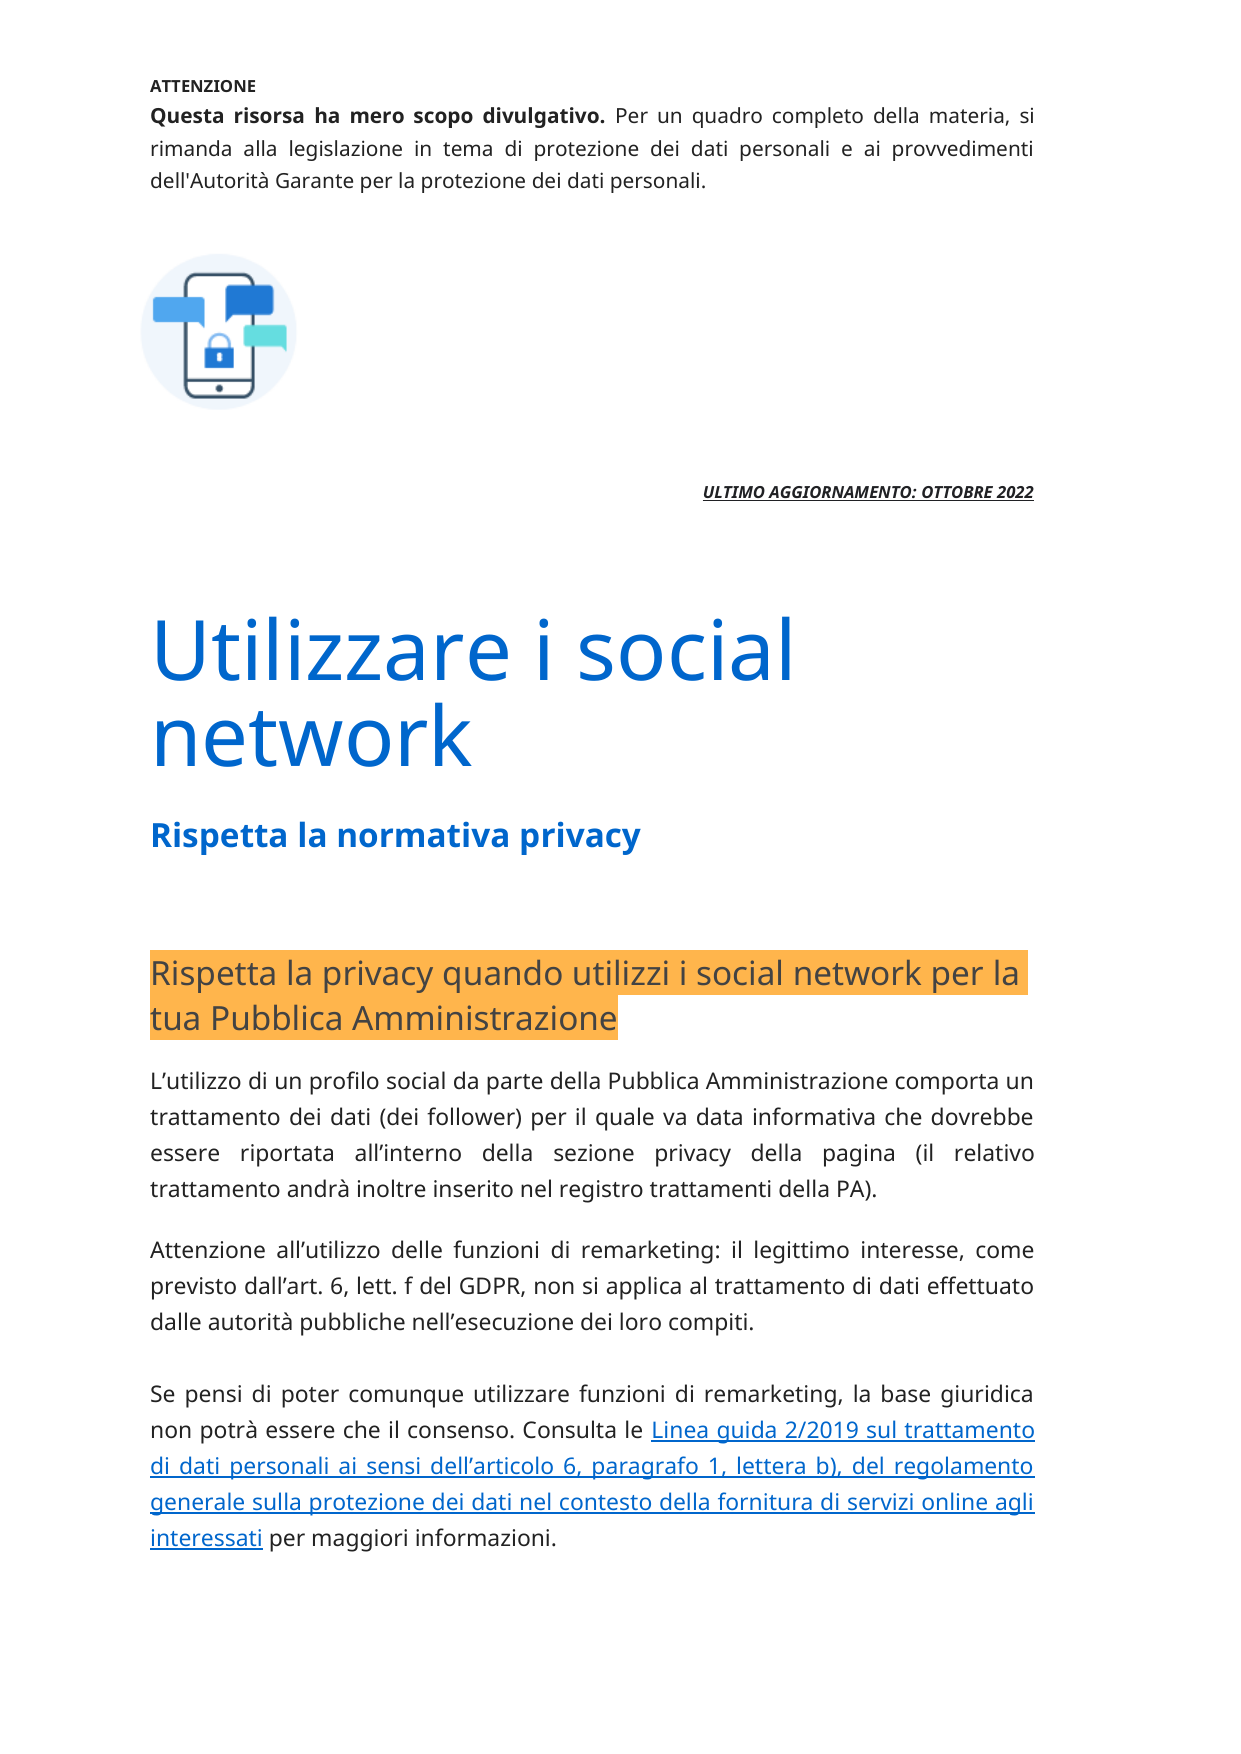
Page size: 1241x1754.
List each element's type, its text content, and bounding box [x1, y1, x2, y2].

picture [131, 243, 309, 421]
subtitle Rispetta la privacy quando utilizzi i social network per la tua Pubblica Amministrazione [150, 949, 1035, 1040]
text ULTIMO AGGIORNAMENTO: OTTOBRE 2022 [150, 225, 1035, 503]
text Se pensi di poter comunque utilizzare funzioni di remarketing, la base giuridica non potrà essere che il consenso. Consulta le Linea guida 2/2019 sul trattamento di dati personali ai sensi dell’articolo 6, paragrafo 1, lettera b), del regolamento [150, 1378, 1035, 1476]
text Attenzione all’utilizzo delle funzioni di remarketing: il legittimo interesse, come previsto dall’art. 6, lett. f del GDPR, non si applica al trattamento di dati effettuato dalle autorità pubbliche nell’esecuzione dei loro compiti. [150, 1234, 1035, 1337]
text interessati per maggiori informazioni. [150, 1514, 1035, 1553]
title Utilizzare i social network [150, 507, 1065, 791]
text generale sulla protezione dei dati nel contesto della fornitura di servizi online agli [150, 1478, 1035, 1512]
subtitle Rispetta la normativa privacy [150, 811, 1035, 857]
text L’utilizzo di un profilo social da parte della Pubblica Amministrazione comporta un trattamento dei dati (dei follower) per il quale va data informativa che dovrebbe essere riportata all’interno della sezione privacy della pagina (il relativo trattamento andrà inoltre inserito nel registro trattamenti della PA). [150, 1065, 1035, 1204]
